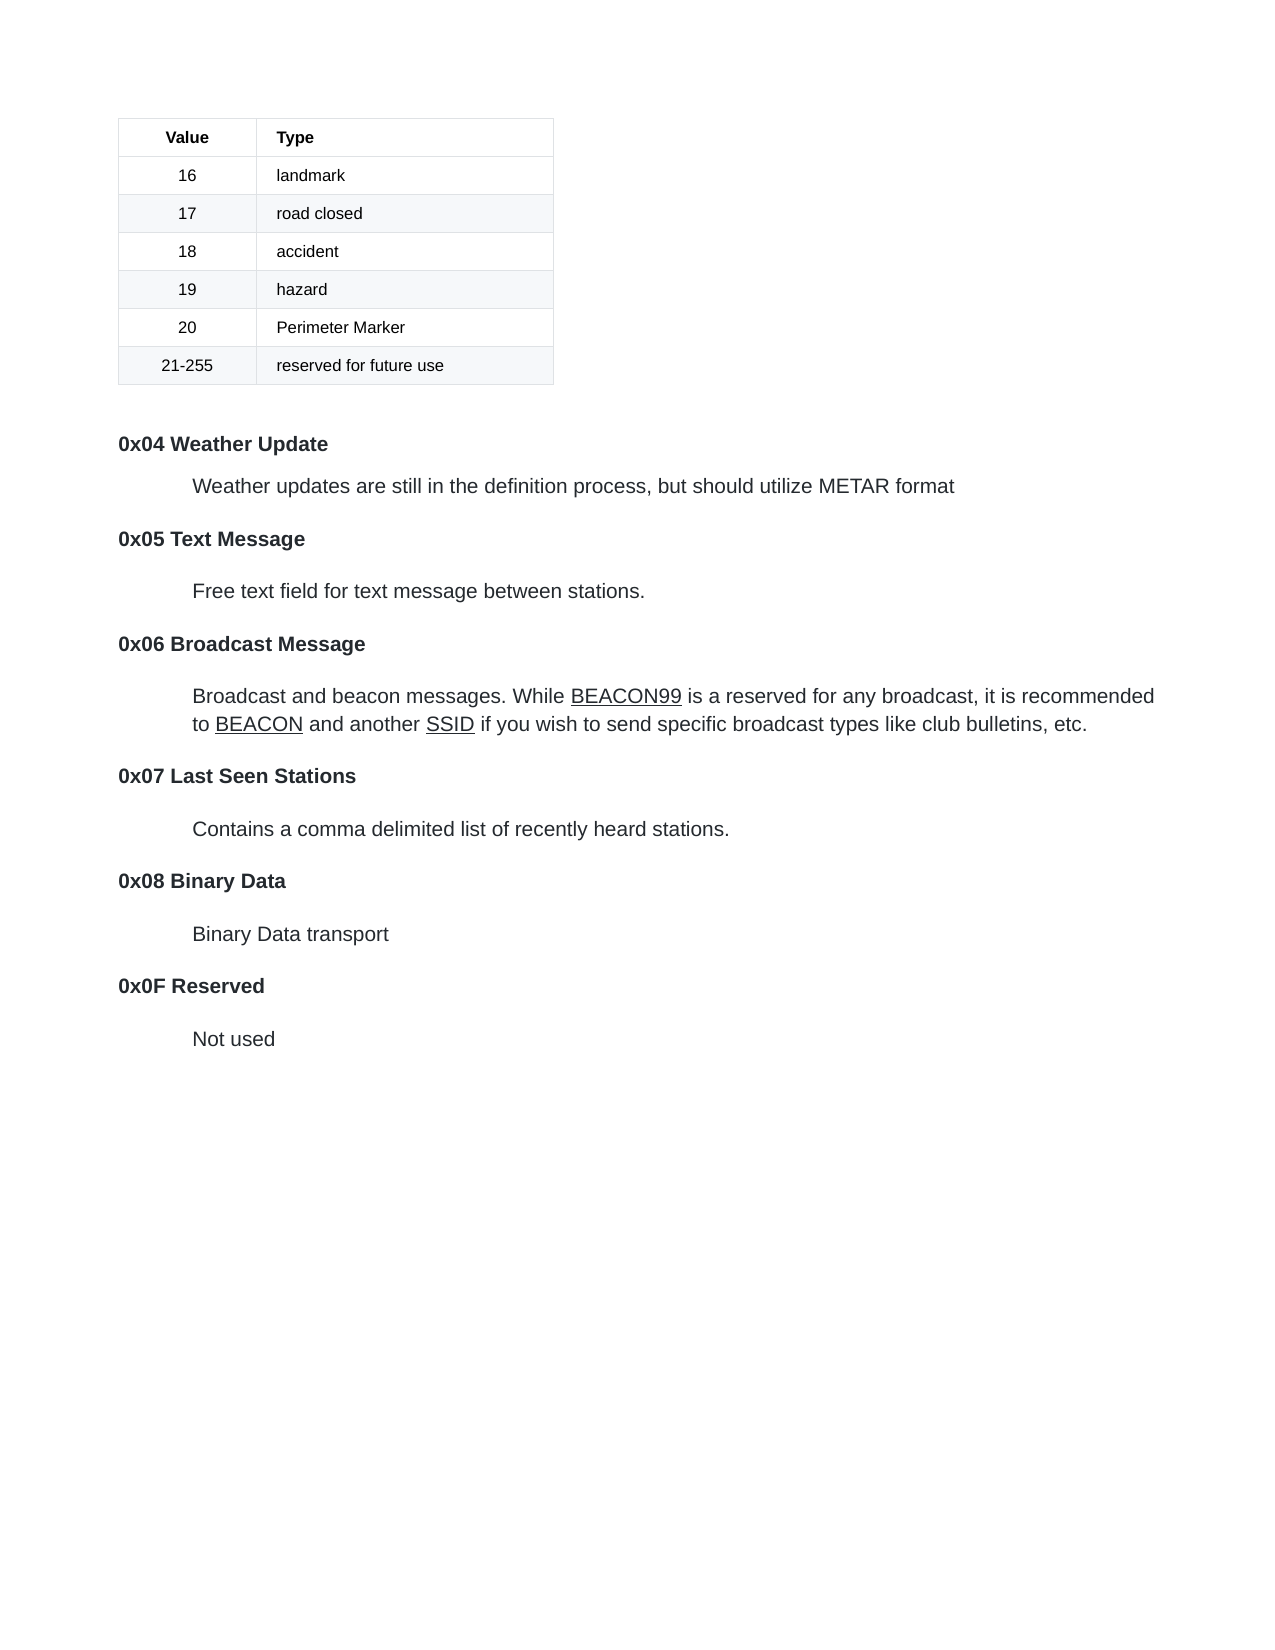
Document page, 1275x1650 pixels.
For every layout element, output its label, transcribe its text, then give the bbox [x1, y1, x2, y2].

table_cell road closed [257, 195, 553, 232]
table_cell hazard [257, 271, 553, 308]
text 0x07 Last Seen Stations [118, 764, 1157, 788]
table_cell 17 [119, 195, 256, 232]
table_cell 18 [119, 233, 256, 270]
table_cell 19 [119, 271, 256, 308]
text Not used [192, 1027, 1157, 1051]
text 0x05 Text Message [118, 527, 1157, 551]
table_header Value [119, 119, 256, 156]
table_header Type [257, 119, 553, 156]
text Broadcast and beacon messages. While BEACON99 is a reserved for any broadcast, it is recommended to BEACON and another SSID if you wish to send specific broadcast types like club bulletins, etc. [192, 684, 1157, 736]
text Binary Data transport [192, 922, 1157, 946]
table_cell landmark [257, 157, 553, 194]
table_cell reserved for future use [257, 347, 553, 384]
text 0x04 Weather Update [118, 432, 1157, 456]
table_cell 21-255 [119, 347, 256, 384]
table_cell 16 [119, 157, 256, 194]
text Contains a comma delimited list of recently heard stations. [192, 817, 1157, 841]
text Free text field for text message between stations. [192, 579, 1157, 603]
table_cell 20 [119, 309, 256, 346]
text 0x08 Binary Data [118, 869, 1157, 893]
text Weather updates are still in the definition process, but should utilize METAR format [192, 474, 1157, 498]
table_cell accident [257, 233, 553, 270]
text 0x06 Broadcast Message [118, 632, 1157, 656]
table_cell Perimeter Marker [257, 309, 553, 346]
text 0x0F Reserved [118, 974, 1157, 998]
